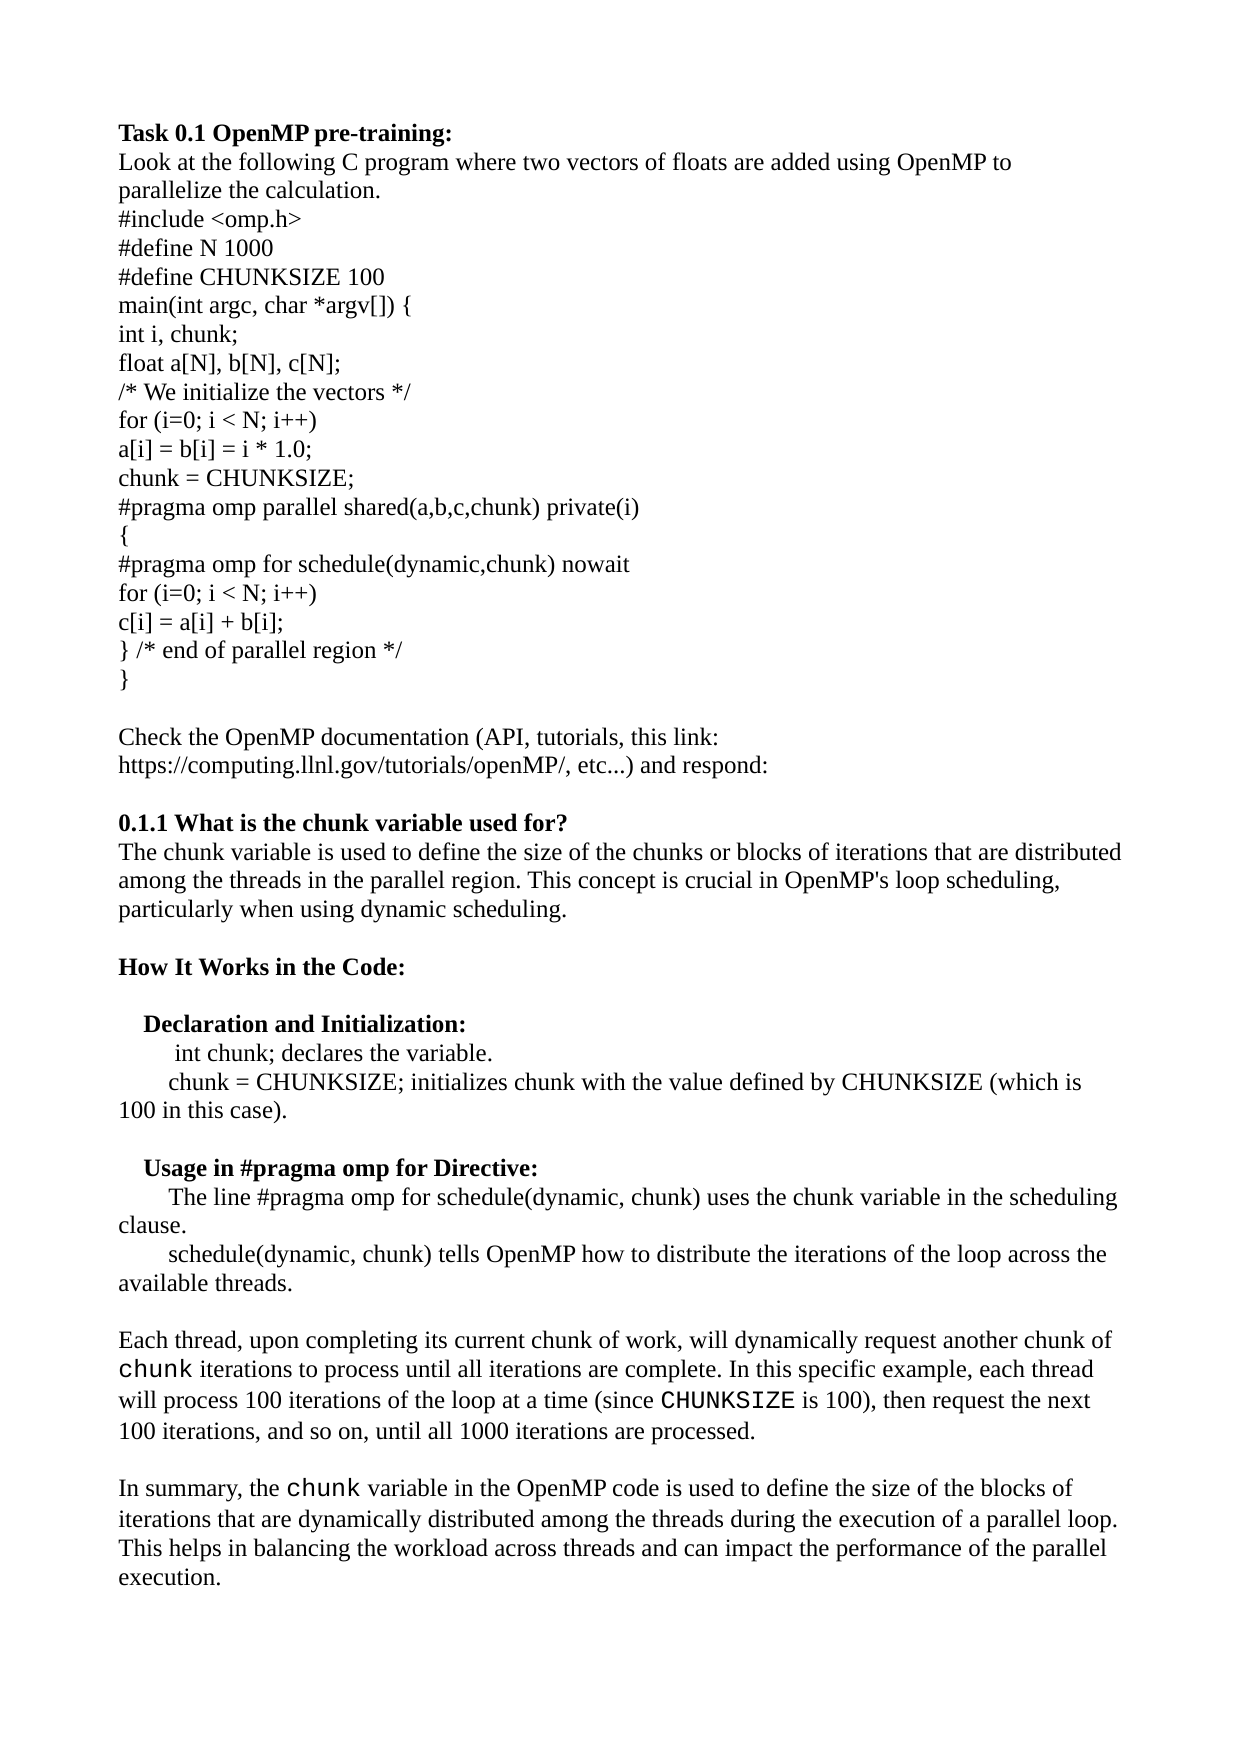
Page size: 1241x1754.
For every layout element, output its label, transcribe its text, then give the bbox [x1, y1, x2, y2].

text main(int argc, char *argv[]) { [118, 291, 1122, 319]
text for (i=0; i < N; i++) [118, 406, 1122, 434]
text parallelize the calculation. [118, 176, 1122, 204]
text #include <omp.h> [118, 204, 1122, 233]
text The chunk variable is used to define the size of the chunks or blocks of iterations that are distributed among the threads in the parallel region. This concept is crucial in OpenMP's loop scheduling, particularly when using dynamic scheduling. [118, 837, 1122, 923]
text 0.1.1 What is the chunk variable used for? [118, 808, 1122, 837]
text Task 0.1 OpenMP pre-training: [118, 118, 1122, 147]
text { [118, 521, 1122, 549]
text #pragma omp for schedule(dynamic,chunk) nowait [118, 549, 1122, 578]
text int chunk; declares the variable. [118, 1038, 1122, 1067]
text Each thread, upon completing its current chunk of work, will dynamically request another chunk of chunk iterations to process until all iterations are complete. In this specific example, each thread will process 100 iterations of the loop at a time (since CHUNKSIZE is 100), then request the next 100 iterations, and so on, until all 1000 iterations are processed. [118, 1326, 1122, 1445]
text for (i=0; i < N; i++) [118, 578, 1122, 607]
text Check the OpenMP documentation (API, tutorials, this link: [118, 722, 1122, 751]
text Declaration and Initialization: [118, 1009, 1122, 1038]
text https://computing.llnl.gov/tutorials/openMP/, etc...) and respond: [118, 751, 1122, 779]
text In summary, the chunk variable in the OpenMP code is used to define the size of the blocks of iterations that are dynamically distributed among the threads during the execution of a parallel loop. This helps in balancing the workload across threads and can impact the performance of the parallel execution. [118, 1473, 1122, 1591]
text #define N 1000 [118, 233, 1122, 262]
text int i, chunk; [118, 319, 1122, 348]
text c[i] = a[i] + b[i]; [118, 607, 1122, 636]
text chunk = CHUNKSIZE; initializes chunk with the value defined by CHUNKSIZE (which is 100 in this case). [118, 1067, 1122, 1124]
text float a[N], b[N], c[N]; [118, 348, 1122, 377]
text a[i] = b[i] = i * 1.0; [118, 434, 1122, 463]
text } /* end of parallel region */ [118, 636, 1122, 664]
text schedule(dynamic, chunk) tells OpenMP how to distribute the iterations of the loop across the available threads. [118, 1239, 1122, 1297]
text Look at the following C program where two vectors of floats are added using OpenMP to [118, 147, 1122, 176]
text The line #pragma omp for schedule(dynamic, chunk) uses the chunk variable in the scheduling clause. [118, 1182, 1122, 1239]
text #pragma omp parallel shared(a,b,c,chunk) private(i) [118, 492, 1122, 521]
text /* We initialize the vectors */ [118, 377, 1122, 406]
text chunk = CHUNKSIZE; [118, 463, 1122, 492]
text #define CHUNKSIZE 100 [118, 262, 1122, 291]
text } [118, 664, 1122, 693]
text How It Works in the Code: [118, 952, 1122, 981]
text Usage in #pragma omp for Directive: [118, 1153, 1122, 1182]
